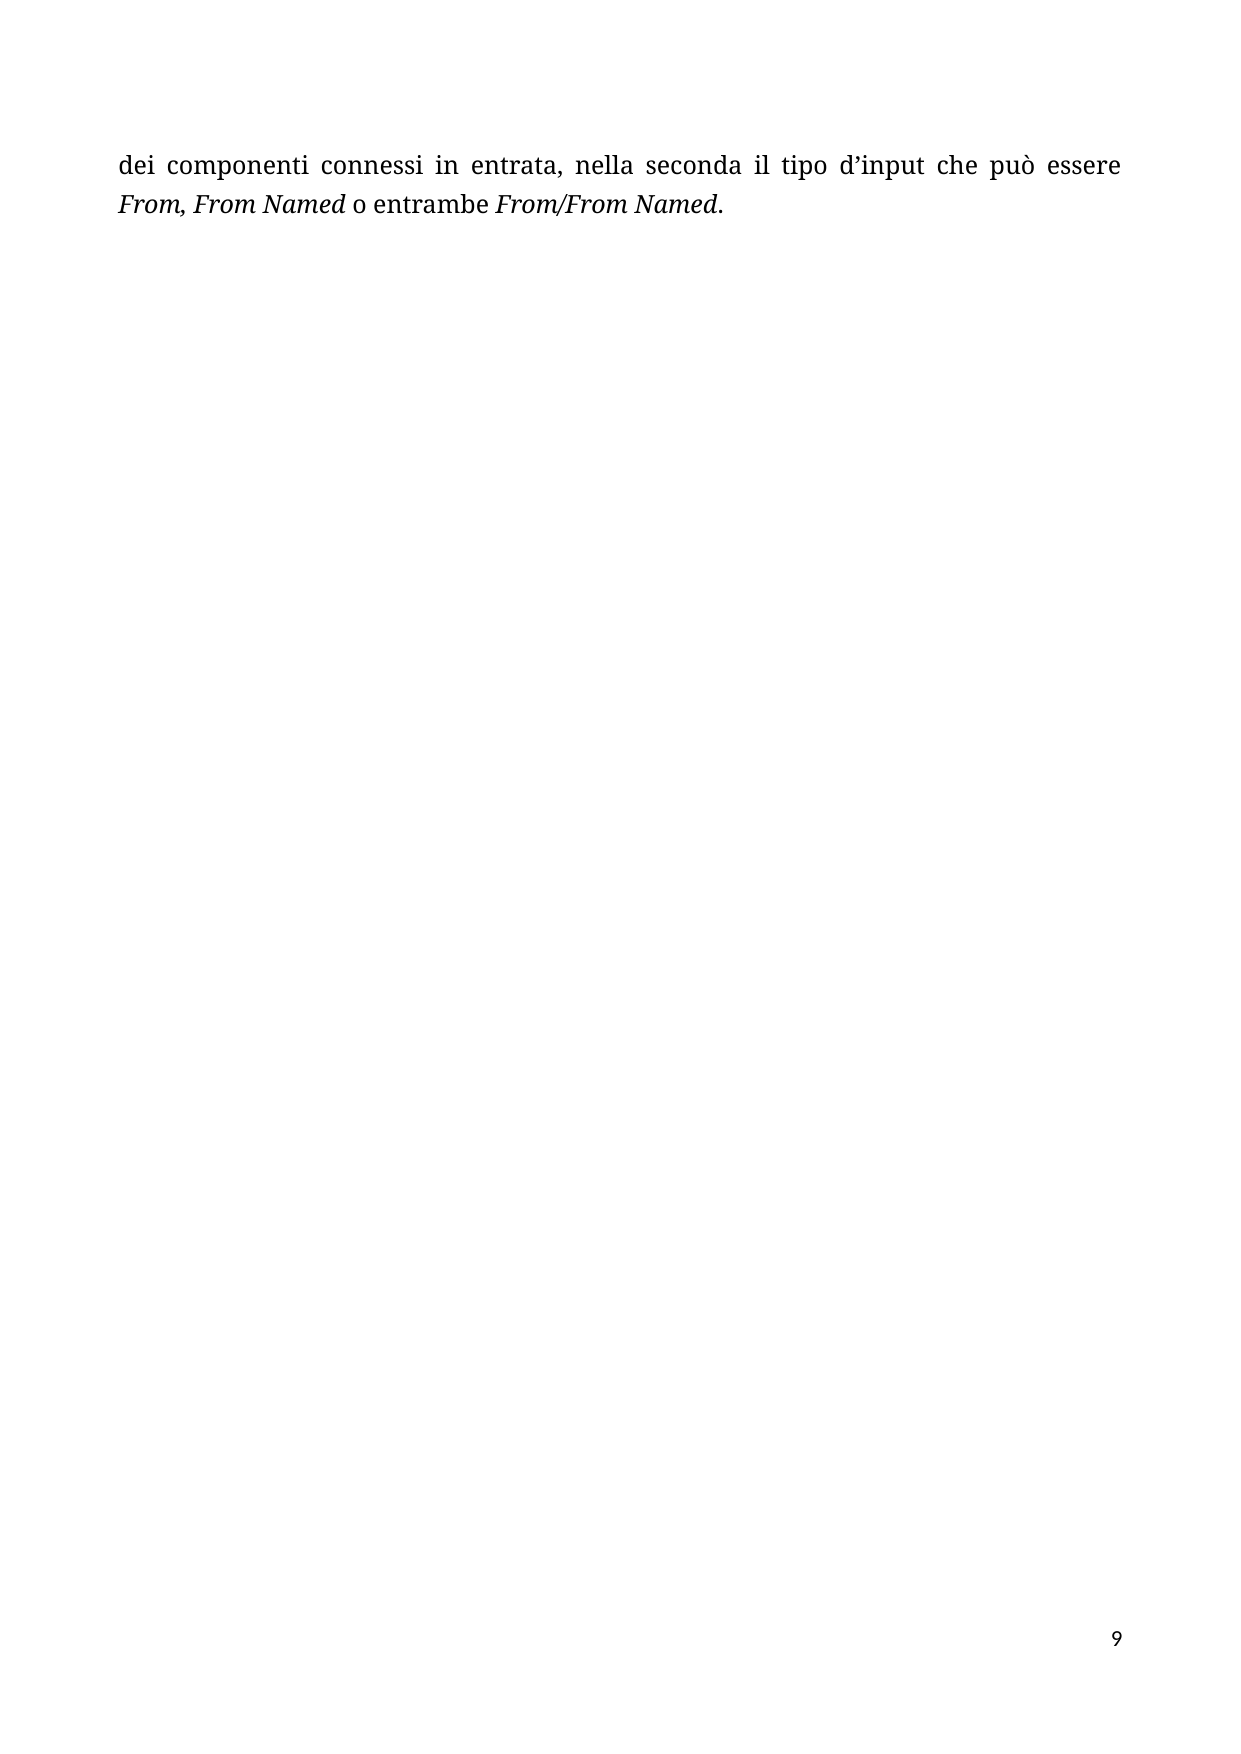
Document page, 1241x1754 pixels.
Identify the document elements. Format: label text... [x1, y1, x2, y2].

text dei componenti connessi in entrata, nella seconda il tipo d’input che può essere From, From Named o entrambe From/From Named. [118, 148, 1122, 221]
